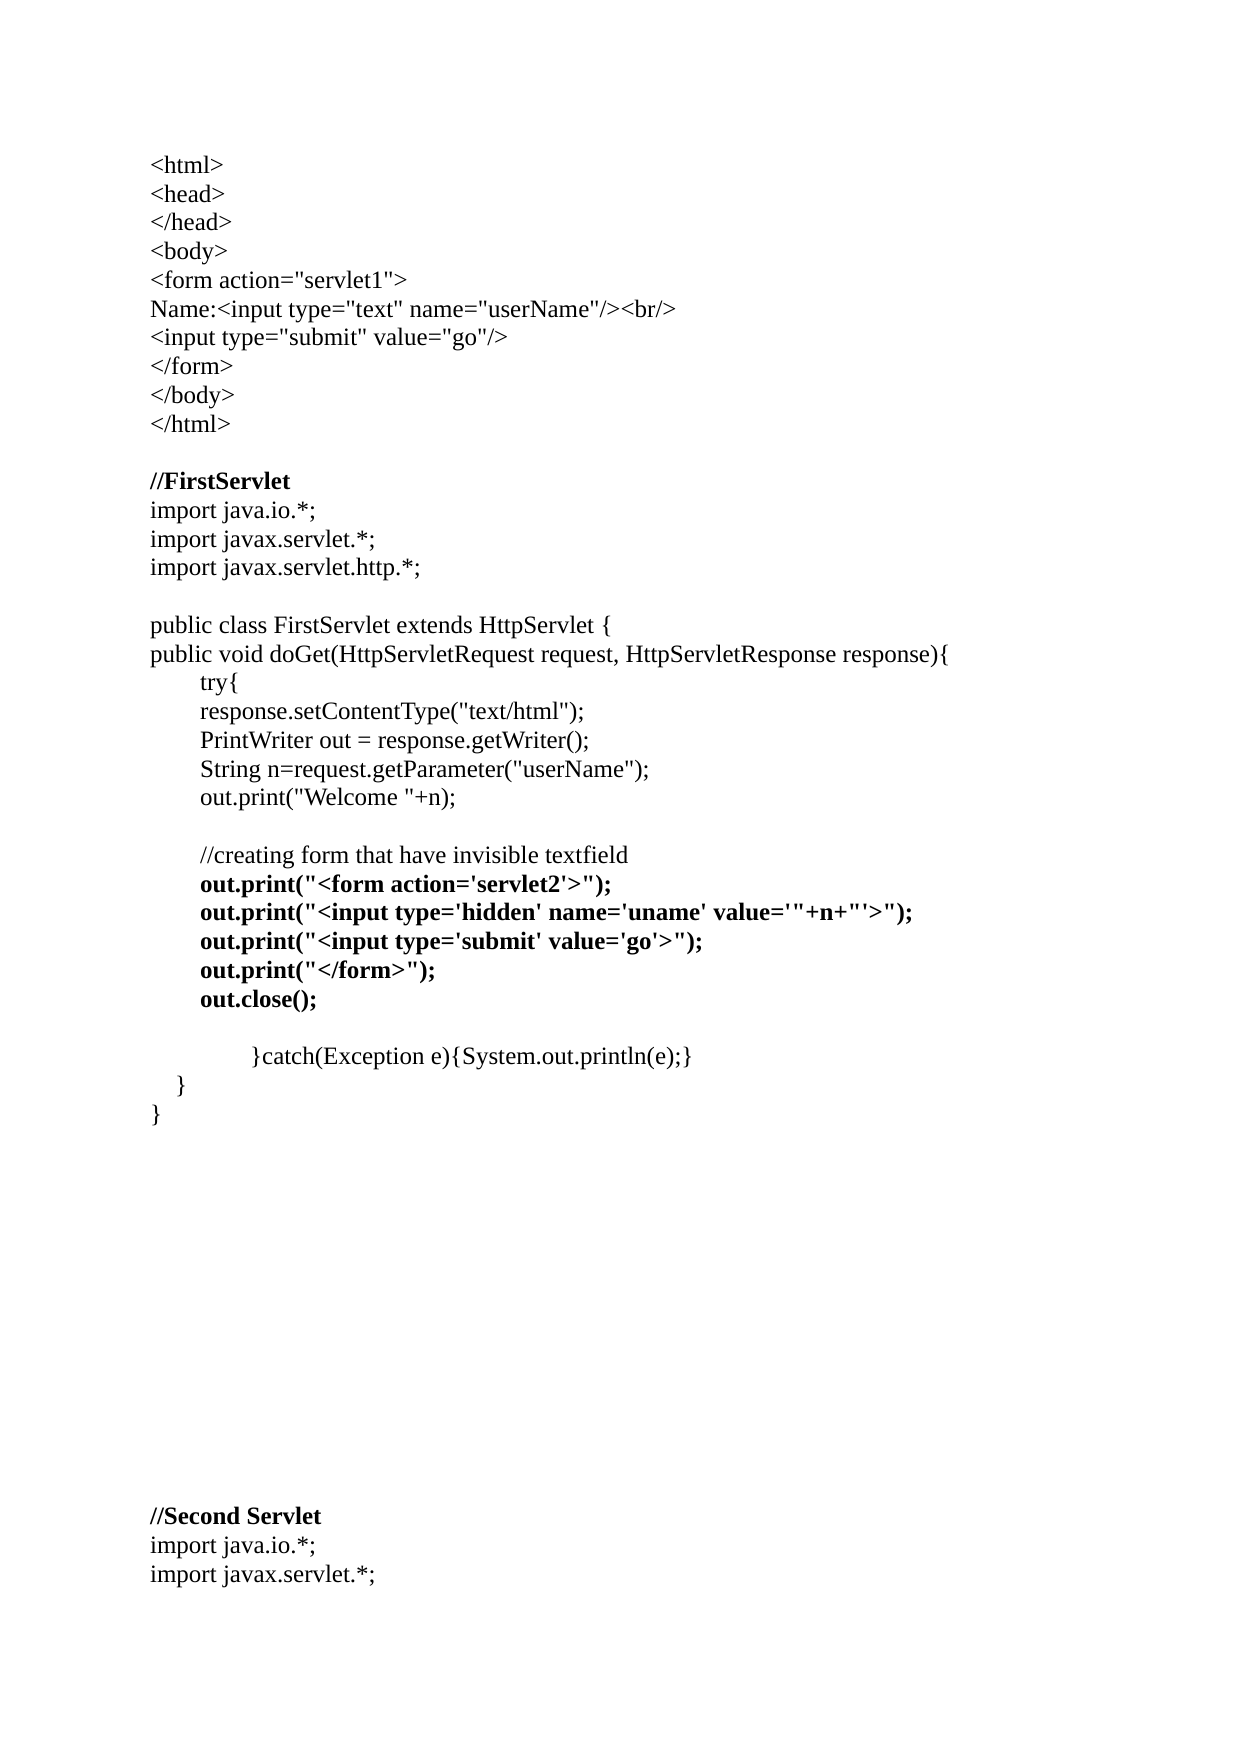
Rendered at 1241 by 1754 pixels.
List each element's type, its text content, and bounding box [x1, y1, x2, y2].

text out.close(); [150, 984, 1090, 1012]
text out.print("Welcome "+n); [150, 782, 1090, 811]
text import javax.servlet.*; [150, 1559, 1090, 1587]
text <body> [150, 236, 1090, 265]
text import javax.servlet.http.*; [150, 552, 1090, 581]
text try{ [150, 667, 1090, 696]
text //Second Servlet [150, 1501, 1090, 1530]
text out.print("<input type='submit' value='go'>"); [150, 926, 1090, 955]
text } [150, 1099, 1090, 1127]
text out.print("<form action='servlet2'>"); [150, 869, 1090, 897]
text </head> [150, 207, 1090, 236]
text <form action="servlet1"> [150, 265, 1090, 294]
text <input type="submit" value="go"/> [150, 322, 1090, 351]
text </form> [150, 351, 1090, 380]
text //creating form that have invisible textfield [150, 840, 1090, 869]
text //FirstServlet [150, 466, 1090, 495]
text PrintWriter out = response.getWriter(); [150, 725, 1090, 754]
text response.setContentType("text/html"); [150, 696, 1090, 725]
text </body> [150, 380, 1090, 409]
text import java.io.*; [150, 495, 1090, 524]
text Name:<input type="text" name="userName"/><br/> [150, 294, 1090, 322]
text </html> [150, 409, 1090, 437]
text } [150, 1070, 1090, 1099]
text String n=request.getParameter("userName"); [150, 754, 1090, 782]
text out.print("<input type='hidden' name='uname' value='"+n+"'>"); [150, 897, 1090, 926]
text out.print("</form>"); [150, 955, 1090, 984]
text <head> [150, 179, 1090, 207]
text }catch(Exception e){System.out.println(e);} [150, 1041, 1090, 1070]
text <html> [150, 150, 1090, 179]
text import javax.servlet.*; [150, 524, 1090, 552]
text import java.io.*; [150, 1530, 1090, 1559]
text public void doGet(HttpServletRequest request, HttpServletResponse response){ [150, 639, 1090, 667]
text public class FirstServlet extends HttpServlet { [150, 610, 1090, 639]
